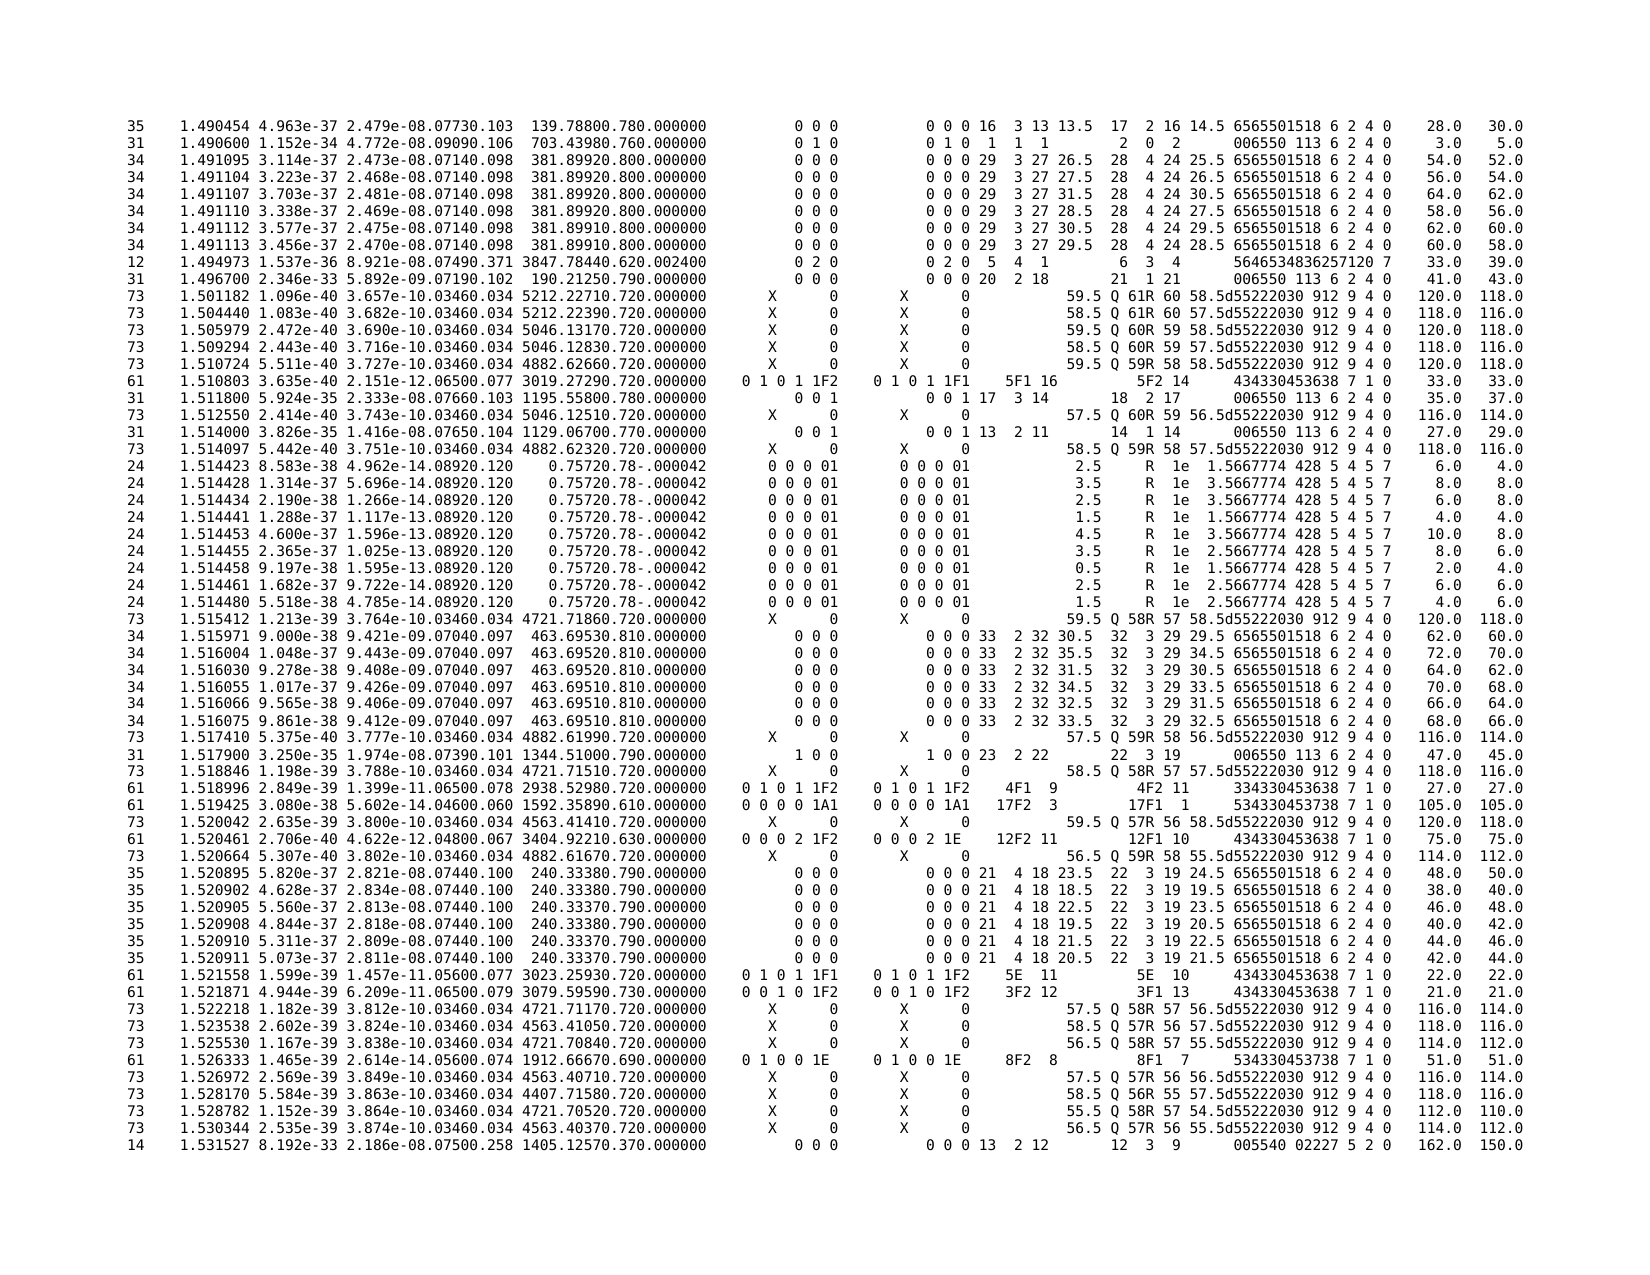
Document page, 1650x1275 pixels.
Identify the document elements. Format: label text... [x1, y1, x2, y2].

text 35 1.520908 4.844e-37 2.818e-08.07440.100 240.33380.790.000000 0 0 0 0 0 0 21 4 18 19.5 22 3 19 20.5 6565501518 6 2 4 0 40.0 42.0 [118, 916, 1532, 933]
text 61 1.521871 4.944e-39 6.209e-11.06500.079 3079.59590.730.000000 0 0 1 0 1F2 0 0 1 0 1F2 3F2 12 3F1 13 434330453638 7 1 0 21.0 21.0 [118, 984, 1532, 1001]
text 73 1.530344 2.535e-39 3.874e-10.03460.034 4563.40370.720.000000 X 0 X 0 56.5 Q 57R 56 55.5d55222030 912 9 4 0 114.0 112.0 [118, 1120, 1532, 1137]
text 73 1.522218 1.182e-39 3.812e-10.03460.034 4721.71170.720.000000 X 0 X 0 57.5 Q 58R 57 56.5d55222030 912 9 4 0 116.0 114.0 [118, 1001, 1532, 1018]
text 34 1.491112 3.577e-37 2.475e-08.07140.098 381.89910.800.000000 0 0 0 0 0 0 29 3 27 30.5 28 4 24 29.5 6565501518 6 2 4 0 62.0 60.0 [118, 220, 1532, 237]
text 24 1.514480 5.518e-38 4.785e-14.08920.120 0.75720.78-.000042 0 0 0 01 0 0 0 01 1.5 R 1e 2.5667774 428 5 4 5 7 4.0 6.0 [118, 593, 1532, 611]
text 24 1.514453 4.600e-37 1.596e-13.08920.120 0.75720.78-.000042 0 0 0 01 0 0 0 01 4.5 R 1e 3.5667774 428 5 4 5 7 10.0 8.0 [118, 526, 1532, 543]
text 61 1.521558 1.599e-39 1.457e-11.05600.077 3023.25930.720.000000 0 1 0 1 1F1 0 1 0 1 1F2 5E 11 5E 10 434330453638 7 1 0 22.0 22.0 [118, 967, 1532, 984]
text 34 1.516030 9.278e-38 9.408e-09.07040.097 463.69520.810.000000 0 0 0 0 0 0 33 2 32 31.5 32 3 29 30.5 6565501518 6 2 4 0 64.0 62.0 [118, 661, 1532, 678]
text 31 1.517900 3.250e-35 1.974e-08.07390.101 1344.51000.790.000000 1 0 0 1 0 0 23 2 22 22 3 19 006550 113 6 2 4 0 47.0 45.0 [118, 746, 1532, 763]
text 35 1.520910 5.311e-37 2.809e-08.07440.100 240.33370.790.000000 0 0 0 0 0 0 21 4 18 21.5 22 3 19 22.5 6565501518 6 2 4 0 44.0 46.0 [118, 933, 1532, 950]
text 61 1.520461 2.706e-40 4.622e-12.04800.067 3404.92210.630.000000 0 0 0 2 1F2 0 0 0 2 1E 12F2 11 12F1 10 434330453638 7 1 0 75.0 75.0 [118, 831, 1532, 848]
text 73 1.520664 5.307e-40 3.802e-10.03460.034 4882.61670.720.000000 X 0 X 0 56.5 Q 59R 58 55.5d55222030 912 9 4 0 114.0 112.0 [118, 848, 1532, 865]
text 34 1.491095 3.114e-37 2.473e-08.07140.098 381.89920.800.000000 0 0 0 0 0 0 29 3 27 26.5 28 4 24 25.5 6565501518 6 2 4 0 54.0 52.0 [118, 152, 1532, 169]
text 73 1.515412 1.213e-39 3.764e-10.03460.034 4721.71860.720.000000 X 0 X 0 59.5 Q 58R 57 58.5d55222030 912 9 4 0 120.0 118.0 [118, 611, 1532, 627]
text 31 1.496700 2.346e-33 5.892e-09.07190.102 190.21250.790.000000 0 0 0 0 0 0 20 2 18 21 1 21 006550 113 6 2 4 0 41.0 43.0 [118, 271, 1532, 288]
text 34 1.491104 3.223e-37 2.468e-08.07140.098 381.89920.800.000000 0 0 0 0 0 0 29 3 27 27.5 28 4 24 26.5 6565501518 6 2 4 0 56.0 54.0 [118, 169, 1532, 186]
text 24 1.514441 1.288e-37 1.117e-13.08920.120 0.75720.78-.000042 0 0 0 01 0 0 0 01 1.5 R 1e 1.5667774 428 5 4 5 7 4.0 4.0 [118, 509, 1532, 526]
text 73 1.512550 2.414e-40 3.743e-10.03460.034 5046.12510.720.000000 X 0 X 0 57.5 Q 60R 59 56.5d55222030 912 9 4 0 116.0 114.0 [118, 407, 1532, 424]
text 31 1.511800 5.924e-35 2.333e-08.07660.103 1195.55800.780.000000 0 0 1 0 0 1 17 3 14 18 2 17 006550 113 6 2 4 0 35.0 37.0 [118, 390, 1532, 407]
text 73 1.520042 2.635e-39 3.800e-10.03460.034 4563.41410.720.000000 X 0 X 0 59.5 Q 57R 56 58.5d55222030 912 9 4 0 120.0 118.0 [118, 814, 1532, 831]
text 73 1.510724 5.511e-40 3.727e-10.03460.034 4882.62660.720.000000 X 0 X 0 59.5 Q 59R 58 58.5d55222030 912 9 4 0 120.0 118.0 [118, 356, 1532, 373]
text 24 1.514455 2.365e-37 1.025e-13.08920.120 0.75720.78-.000042 0 0 0 01 0 0 0 01 3.5 R 1e 2.5667774 428 5 4 5 7 8.0 6.0 [118, 543, 1532, 559]
text 12 1.494973 1.537e-36 8.921e-08.07490.371 3847.78440.620.002400 0 2 0 0 2 0 5 4 1 6 3 4 5646534836257120 7 33.0 39.0 [118, 254, 1532, 271]
text 61 1.519425 3.080e-38 5.602e-14.04600.060 1592.35890.610.000000 0 0 0 0 1A1 0 0 0 0 1A1 17F2 3 17F1 1 534330453738 7 1 0 105.0 105.0 [118, 797, 1532, 814]
text 73 1.504440 1.083e-40 3.682e-10.03460.034 5212.22390.720.000000 X 0 X 0 58.5 Q 61R 60 57.5d55222030 912 9 4 0 118.0 116.0 [118, 305, 1532, 322]
text 73 1.523538 2.602e-39 3.824e-10.03460.034 4563.41050.720.000000 X 0 X 0 58.5 Q 57R 56 57.5d55222030 912 9 4 0 118.0 116.0 [118, 1018, 1532, 1035]
text 24 1.514458 9.197e-38 1.595e-13.08920.120 0.75720.78-.000042 0 0 0 01 0 0 0 01 0.5 R 1e 1.5667774 428 5 4 5 7 2.0 4.0 [118, 559, 1532, 577]
text 73 1.528782 1.152e-39 3.864e-10.03460.034 4721.70520.720.000000 X 0 X 0 55.5 Q 58R 57 54.5d55222030 912 9 4 0 112.0 110.0 [118, 1103, 1532, 1120]
text 35 1.490454 4.963e-37 2.479e-08.07730.103 139.78800.780.000000 0 0 0 0 0 0 16 3 13 13.5 17 2 16 14.5 6565501518 6 2 4 0 28.0 30.0 [118, 118, 1532, 135]
text 35 1.520895 5.820e-37 2.821e-08.07440.100 240.33380.790.000000 0 0 0 0 0 0 21 4 18 23.5 22 3 19 24.5 6565501518 6 2 4 0 48.0 50.0 [118, 865, 1532, 882]
text 73 1.509294 2.443e-40 3.716e-10.03460.034 5046.12830.720.000000 X 0 X 0 58.5 Q 60R 59 57.5d55222030 912 9 4 0 118.0 116.0 [118, 339, 1532, 356]
text 24 1.514434 2.190e-38 1.266e-14.08920.120 0.75720.78-.000042 0 0 0 01 0 0 0 01 2.5 R 1e 3.5667774 428 5 4 5 7 6.0 8.0 [118, 492, 1532, 509]
text 34 1.516004 1.048e-37 9.443e-09.07040.097 463.69520.810.000000 0 0 0 0 0 0 33 2 32 35.5 32 3 29 34.5 6565501518 6 2 4 0 72.0 70.0 [118, 644, 1532, 661]
text 24 1.514461 1.682e-37 9.722e-14.08920.120 0.75720.78-.000042 0 0 0 01 0 0 0 01 2.5 R 1e 2.5667774 428 5 4 5 7 6.0 6.0 [118, 577, 1532, 593]
text 34 1.516066 9.565e-38 9.406e-09.07040.097 463.69510.810.000000 0 0 0 0 0 0 33 2 32 32.5 32 3 29 31.5 6565501518 6 2 4 0 66.0 64.0 [118, 695, 1532, 712]
text 34 1.516055 1.017e-37 9.426e-09.07040.097 463.69510.810.000000 0 0 0 0 0 0 33 2 32 34.5 32 3 29 33.5 6565501518 6 2 4 0 70.0 68.0 [118, 678, 1532, 695]
text 35 1.520902 4.628e-37 2.834e-08.07440.100 240.33380.790.000000 0 0 0 0 0 0 21 4 18 18.5 22 3 19 19.5 6565501518 6 2 4 0 38.0 40.0 [118, 882, 1532, 899]
text 73 1.528170 5.584e-39 3.863e-10.03460.034 4407.71580.720.000000 X 0 X 0 58.5 Q 56R 55 57.5d55222030 912 9 4 0 118.0 116.0 [118, 1086, 1532, 1103]
text 31 1.490600 1.152e-34 4.772e-08.09090.106 703.43980.760.000000 0 1 0 0 1 0 1 1 1 2 0 2 006550 113 6 2 4 0 3.0 5.0 [118, 135, 1532, 152]
text 35 1.520911 5.073e-37 2.811e-08.07440.100 240.33370.790.000000 0 0 0 0 0 0 21 4 18 20.5 22 3 19 21.5 6565501518 6 2 4 0 42.0 44.0 [118, 950, 1532, 967]
text 35 1.520905 5.560e-37 2.813e-08.07440.100 240.33370.790.000000 0 0 0 0 0 0 21 4 18 22.5 22 3 19 23.5 6565501518 6 2 4 0 46.0 48.0 [118, 899, 1532, 916]
text 34 1.491107 3.703e-37 2.481e-08.07140.098 381.89920.800.000000 0 0 0 0 0 0 29 3 27 31.5 28 4 24 30.5 6565501518 6 2 4 0 64.0 62.0 [118, 186, 1532, 203]
text 34 1.491113 3.456e-37 2.470e-08.07140.098 381.89910.800.000000 0 0 0 0 0 0 29 3 27 29.5 28 4 24 28.5 6565501518 6 2 4 0 60.0 58.0 [118, 237, 1532, 254]
text 73 1.514097 5.442e-40 3.751e-10.03460.034 4882.62320.720.000000 X 0 X 0 58.5 Q 59R 58 57.5d55222030 912 9 4 0 118.0 116.0 [118, 441, 1532, 458]
text 61 1.518996 2.849e-39 1.399e-11.06500.078 2938.52980.720.000000 0 1 0 1 1F2 0 1 0 1 1F2 4F1 9 4F2 11 334330453638 7 1 0 27.0 27.0 [118, 780, 1532, 797]
text 73 1.526972 2.569e-39 3.849e-10.03460.034 4563.40710.720.000000 X 0 X 0 57.5 Q 57R 56 56.5d55222030 912 9 4 0 116.0 114.0 [118, 1069, 1532, 1086]
text 61 1.526333 1.465e-39 2.614e-14.05600.074 1912.66670.690.000000 0 1 0 0 1E 0 1 0 0 1E 8F2 8 8F1 7 534330453738 7 1 0 51.0 51.0 [118, 1052, 1532, 1069]
text 14 1.531527 8.192e-33 2.186e-08.07500.258 1405.12570.370.000000 0 0 0 0 0 0 13 2 12 12 3 9 005540 02227 5 2 0 162.0 150.0 [118, 1137, 1532, 1154]
text 31 1.514000 3.826e-35 1.416e-08.07650.104 1129.06700.770.000000 0 0 1 0 0 1 13 2 11 14 1 14 006550 113 6 2 4 0 27.0 29.0 [118, 424, 1532, 441]
text 73 1.518846 1.198e-39 3.788e-10.03460.034 4721.71510.720.000000 X 0 X 0 58.5 Q 58R 57 57.5d55222030 912 9 4 0 118.0 116.0 [118, 763, 1532, 780]
text 61 1.510803 3.635e-40 2.151e-12.06500.077 3019.27290.720.000000 0 1 0 1 1F2 0 1 0 1 1F1 5F1 16 5F2 14 434330453638 7 1 0 33.0 33.0 [118, 373, 1532, 390]
text 34 1.515971 9.000e-38 9.421e-09.07040.097 463.69530.810.000000 0 0 0 0 0 0 33 2 32 30.5 32 3 29 29.5 6565501518 6 2 4 0 62.0 60.0 [118, 627, 1532, 644]
text 24 1.514428 1.314e-37 5.696e-14.08920.120 0.75720.78-.000042 0 0 0 01 0 0 0 01 3.5 R 1e 3.5667774 428 5 4 5 7 8.0 8.0 [118, 475, 1532, 492]
text 73 1.517410 5.375e-40 3.777e-10.03460.034 4882.61990.720.000000 X 0 X 0 57.5 Q 59R 58 56.5d55222030 912 9 4 0 116.0 114.0 [118, 729, 1532, 746]
text 73 1.501182 1.096e-40 3.657e-10.03460.034 5212.22710.720.000000 X 0 X 0 59.5 Q 61R 60 58.5d55222030 912 9 4 0 120.0 118.0 [118, 288, 1532, 305]
text 34 1.491110 3.338e-37 2.469e-08.07140.098 381.89920.800.000000 0 0 0 0 0 0 29 3 27 28.5 28 4 24 27.5 6565501518 6 2 4 0 58.0 56.0 [118, 203, 1532, 220]
text 73 1.525530 1.167e-39 3.838e-10.03460.034 4721.70840.720.000000 X 0 X 0 56.5 Q 58R 57 55.5d55222030 912 9 4 0 114.0 112.0 [118, 1035, 1532, 1052]
text 24 1.514423 8.583e-38 4.962e-14.08920.120 0.75720.78-.000042 0 0 0 01 0 0 0 01 2.5 R 1e 1.5667774 428 5 4 5 7 6.0 4.0 [118, 458, 1532, 475]
text 34 1.516075 9.861e-38 9.412e-09.07040.097 463.69510.810.000000 0 0 0 0 0 0 33 2 32 33.5 32 3 29 32.5 6565501518 6 2 4 0 68.0 66.0 [118, 712, 1532, 729]
text 73 1.505979 2.472e-40 3.690e-10.03460.034 5046.13170.720.000000 X 0 X 0 59.5 Q 60R 59 58.5d55222030 912 9 4 0 120.0 118.0 [118, 322, 1532, 339]
